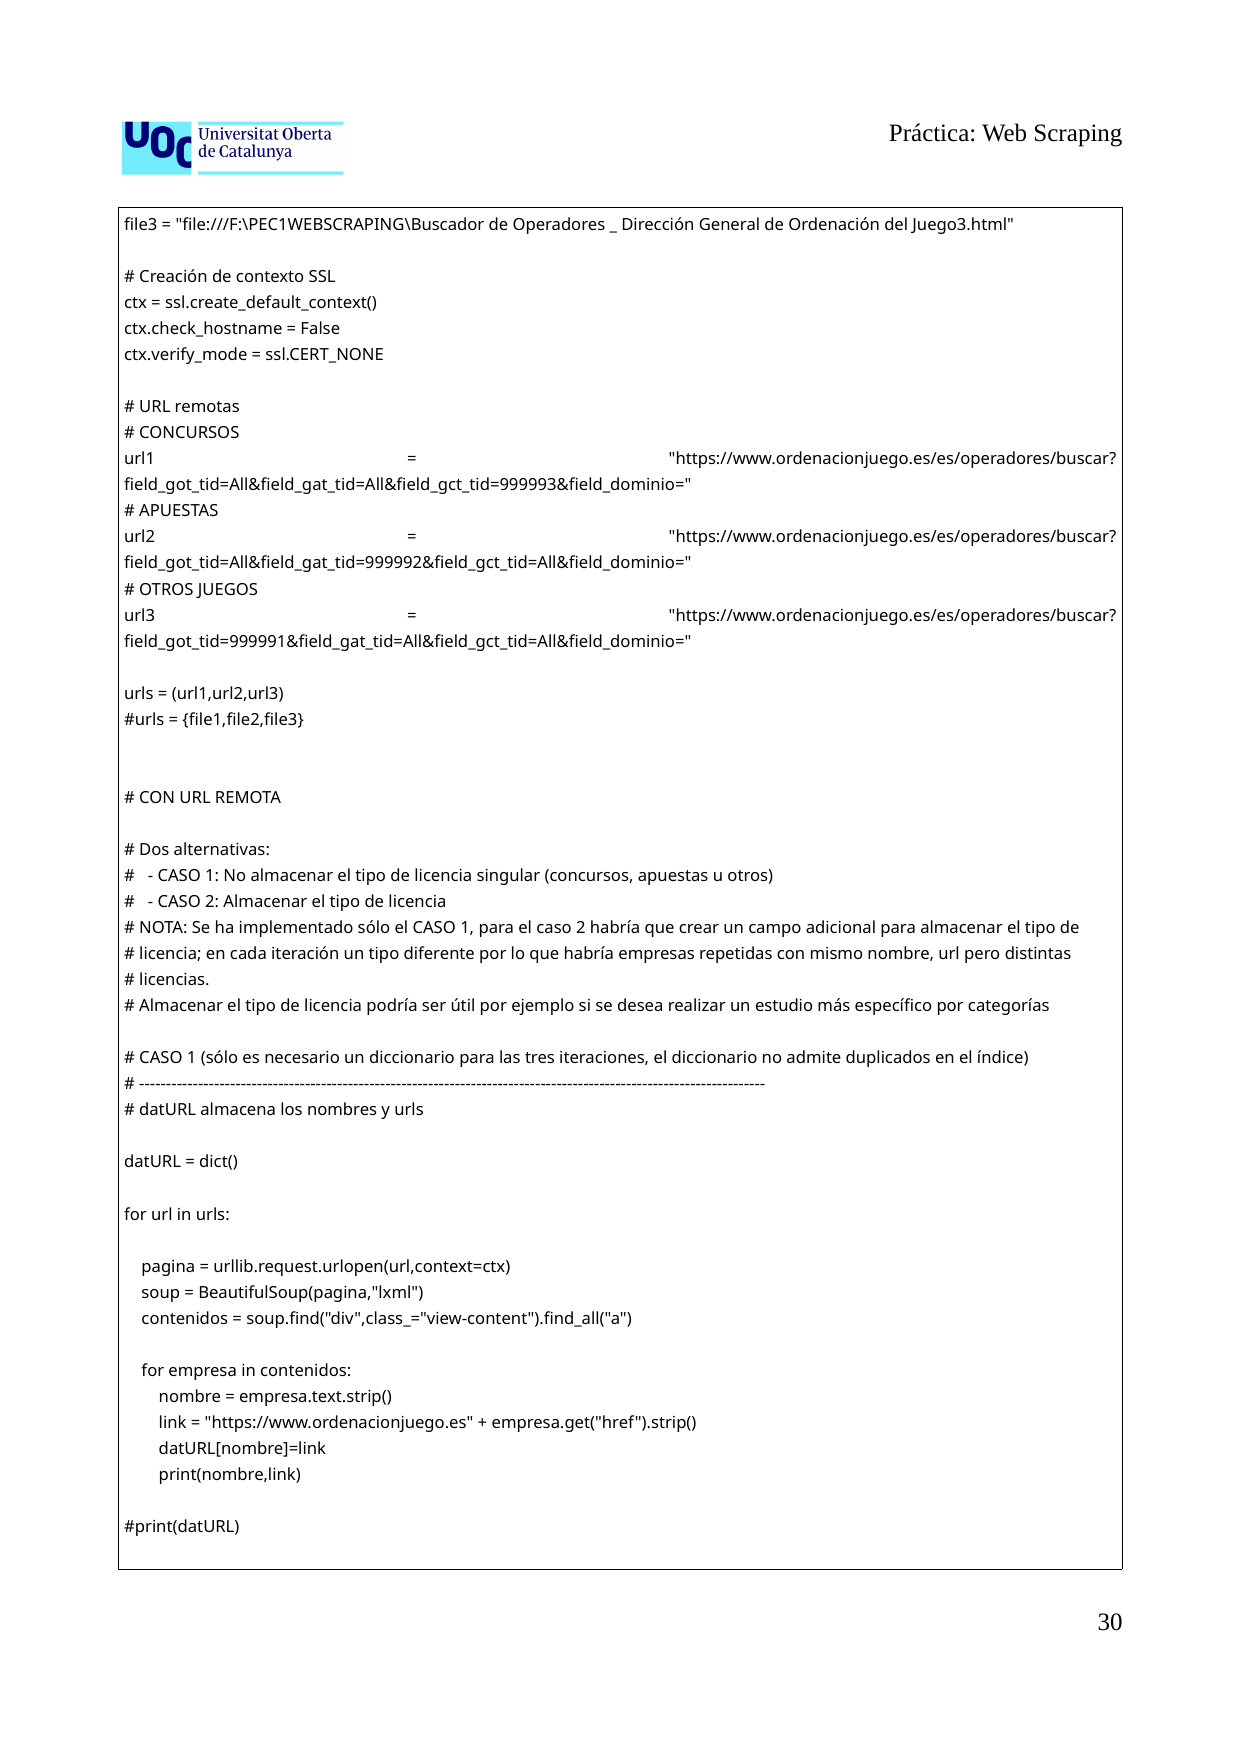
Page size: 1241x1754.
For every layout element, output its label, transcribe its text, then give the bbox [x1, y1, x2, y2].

table_header file3 = "file:///F:\PEC1WEBSCRAPING\Buscador de Operadores _ Dirección General de Ordenación del Juego3.html" # Creación de contexto SSL ctx = ssl.create_default_context() ctx.check_hostname = False ctx.verify_mode = ssl.CERT_NONE # URL remotas # CONCURSOS url1 = "https://www.ordenacionjuego.es/es/operadores/buscar?field_got_tid=All&field_gat_tid=All&field_gct_tid=999993&field_dominio=" # APUESTAS url2 = "https://www.ordenacionjuego.es/es/operadores/buscar?field_got_tid=All&field_gat_tid=999992&field_gct_tid=All&field_dominio=" # OTROS JUEGOS url3 = "https://www.ordenacionjuego.es/es/operadores/buscar?field_got_tid=999991&field_gat_tid=All&field_gct_tid=All&field_dominio=" urls = (url1,url2,url3) #urls = {file1,file2,file3} # CON URL REMOTA # Dos alternativas: # - CASO 1: No almacenar el tipo de licencia singular (concursos, apuestas u otros) # - CASO 2: Almacenar el tipo de licencia # NOTA: Se ha implementado sólo el CASO 1, para el caso 2 habría que crear un campo adicional para almacenar el tipo de # licencia; en cada iteración un tipo diferente por lo que habría empresas repetidas con mismo nombre, url pero distintas # licencias. # Almacenar el tipo de licencia podría ser útil por ejemplo si se desea realizar un estudio más específico por categorías # CASO 1 (sólo es necesario un diccionario para las tres iteraciones, el diccionario no admite duplicados en el índice) # --------------------------------------------------------------------------------------------------------------------- # datURL almacena los nombres y urls datURL = dict() for url in urls: pagina = urllib.request.urlopen(url,context=ctx) soup = BeautifulSoup(pagina,"lxml") contenidos = soup.find("div",class_="view-content").find_all("a") for empresa in contenidos: nombre = empresa.text.strip() link = "https://www.ordenacionjuego.es" + empresa.get("href").strip() datURL[nombre]=link print(nombre,link) #print(datURL) [119, 208, 1122, 1569]
picture [118, 118, 347, 178]
